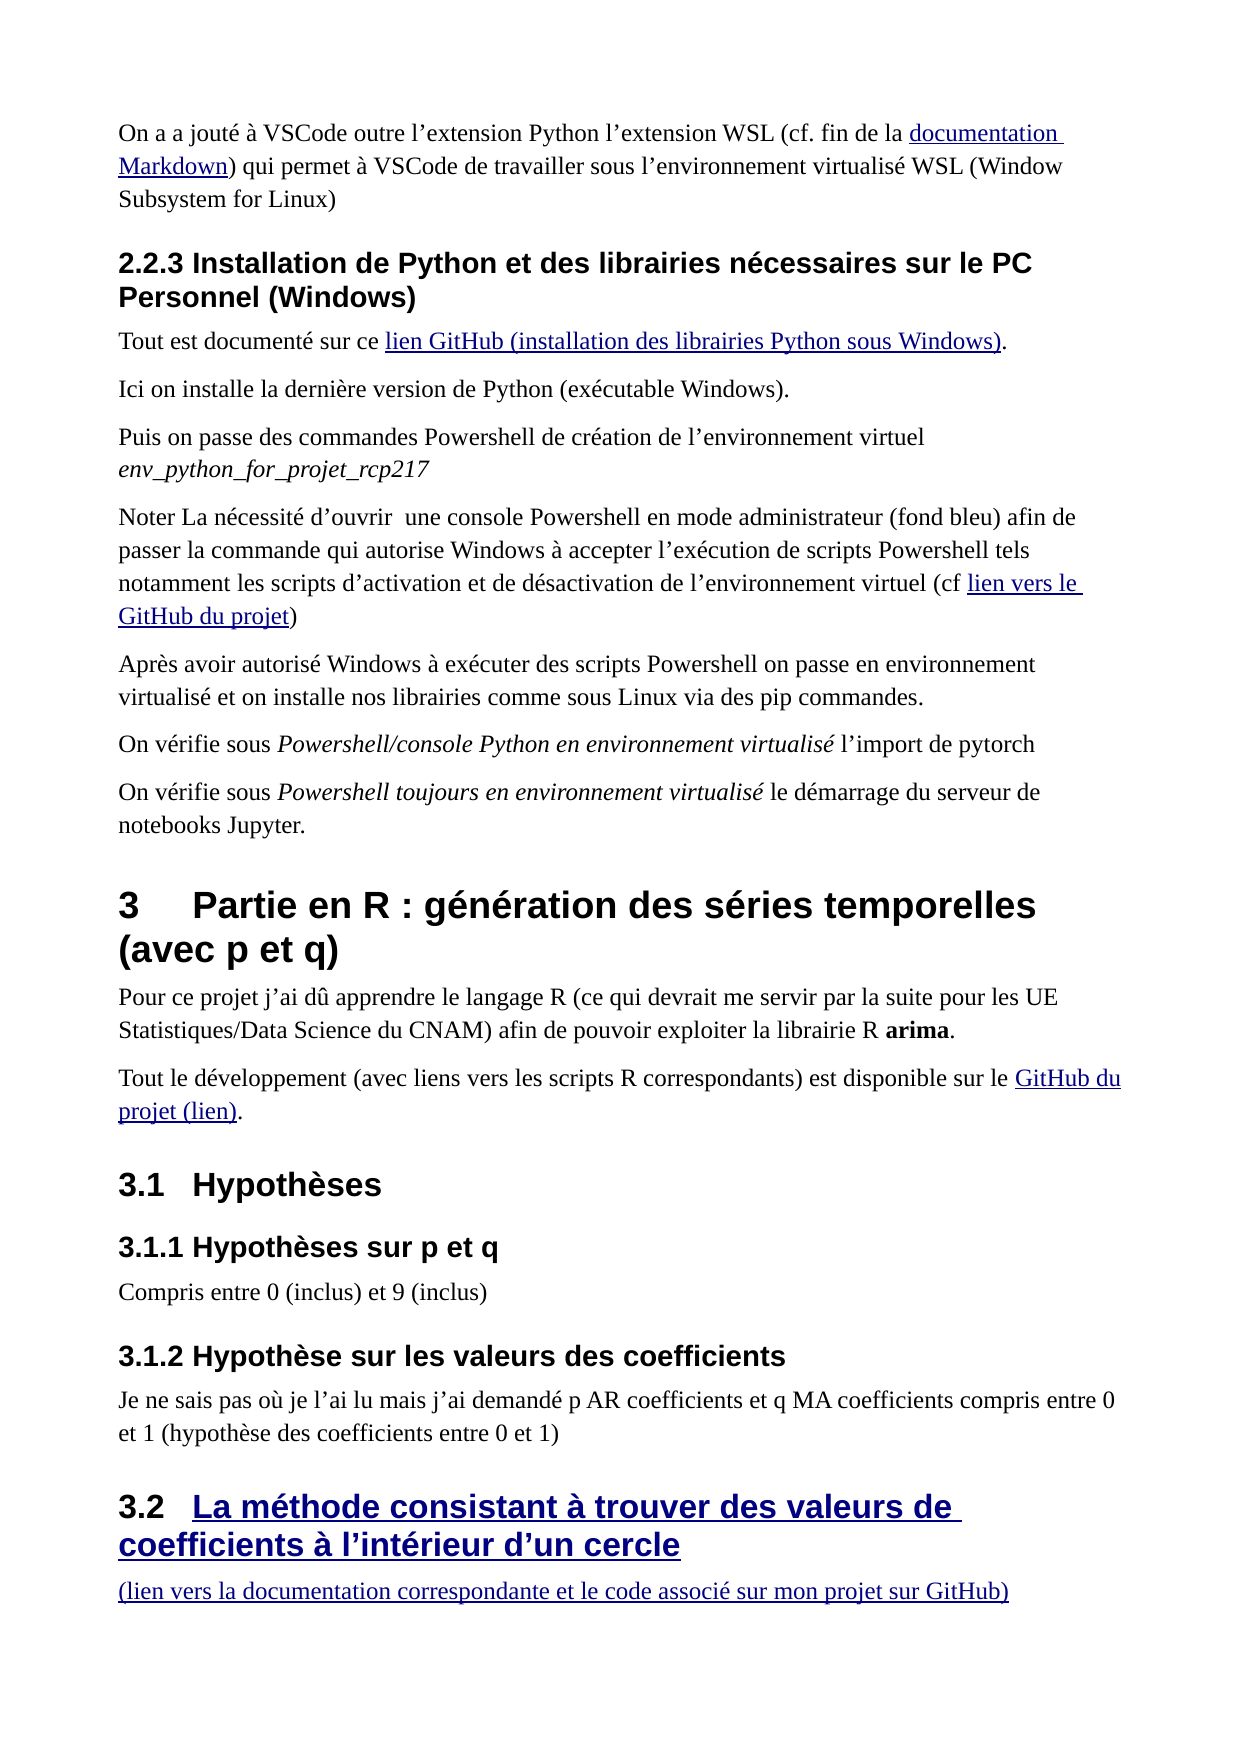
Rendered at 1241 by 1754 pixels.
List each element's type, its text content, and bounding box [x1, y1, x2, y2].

text Pour ce projet j’ai dû apprendre le langage R (ce qui devrait me servir par la suite pour les UE Statistiques/Data Science du CNAM) afin de pouvoir exploiter la librairie R arima. [118, 982, 1122, 1044]
text Tout est documenté sur ce lien GitHub (installation des librairies Python sous Windows). [118, 326, 1122, 355]
text Je ne sais pas où je l’ai lu mais j’ai demandé p AR coefficients et q MA coefficients compris entre 0 et 1 (hypothèse des coefficients entre 0 et 1) [118, 1385, 1122, 1447]
text Puis on passe des commandes Powershell de création de l’environnement virtuel env_python_for_projet_rcp217 [118, 422, 1122, 483]
text On vérifie sous Powershell/console Python en environnement virtualisé l’import de pytorch [118, 729, 1122, 758]
text Noter La nécessité d’ouvrir une console Powershell en mode administrateur (fond bleu) afin de passer la commande qui autorise Windows à accepter l’exécution de scripts Powershell tels notamment les scripts d’activation et de désactivation de l’environnement virtuel (cf lien vers le GitHub du projet) [118, 502, 1122, 630]
subtitle Installation de Python et des librairies nécessaires sur le PC Personnel (Windows) [118, 246, 1122, 314]
subtitle La méthode consistant à trouver des valeurs de coefficients à l’intérieur d’un cercle [118, 1486, 1122, 1564]
subtitle Partie en R : génération des séries temporelles (avec p et q) [118, 883, 1122, 970]
subtitle Hypothèses [118, 1164, 1122, 1203]
text On a a jouté à VSCode outre l’extension Python l’extension WSL (cf. fin de la documentation Markdown) qui permet à VSCode de travailler sous l’environnement virtualisé WSL (Window Subsystem for Linux) [118, 118, 1122, 213]
text Compris entre 0 (inclus) et 9 (inclus) [118, 1277, 1122, 1305]
text On vérifie sous Powershell toujours en environnement virtualisé le démarrage du serveur de notebooks Jupyter. [118, 777, 1122, 839]
subtitle Hypothèse sur les valeurs des coefficients [118, 1339, 1122, 1372]
text Après avoir autorisé Windows à exécuter des scripts Powershell on passe en environnement virtualisé et on installe nos librairies comme sous Linux via des pip commandes. [118, 649, 1122, 711]
text Tout le développement (avec liens vers les scripts R correspondants) est disponible sur le GitHub du projet (lien). [118, 1063, 1122, 1125]
text (lien vers la documentation correspondante et le code associé sur mon projet sur GitHub) [118, 1576, 1122, 1605]
subtitle Hypothèses sur p et q [118, 1230, 1122, 1264]
text Ici on installe la dernière version de Python (exécutable Windows). [118, 374, 1122, 403]
